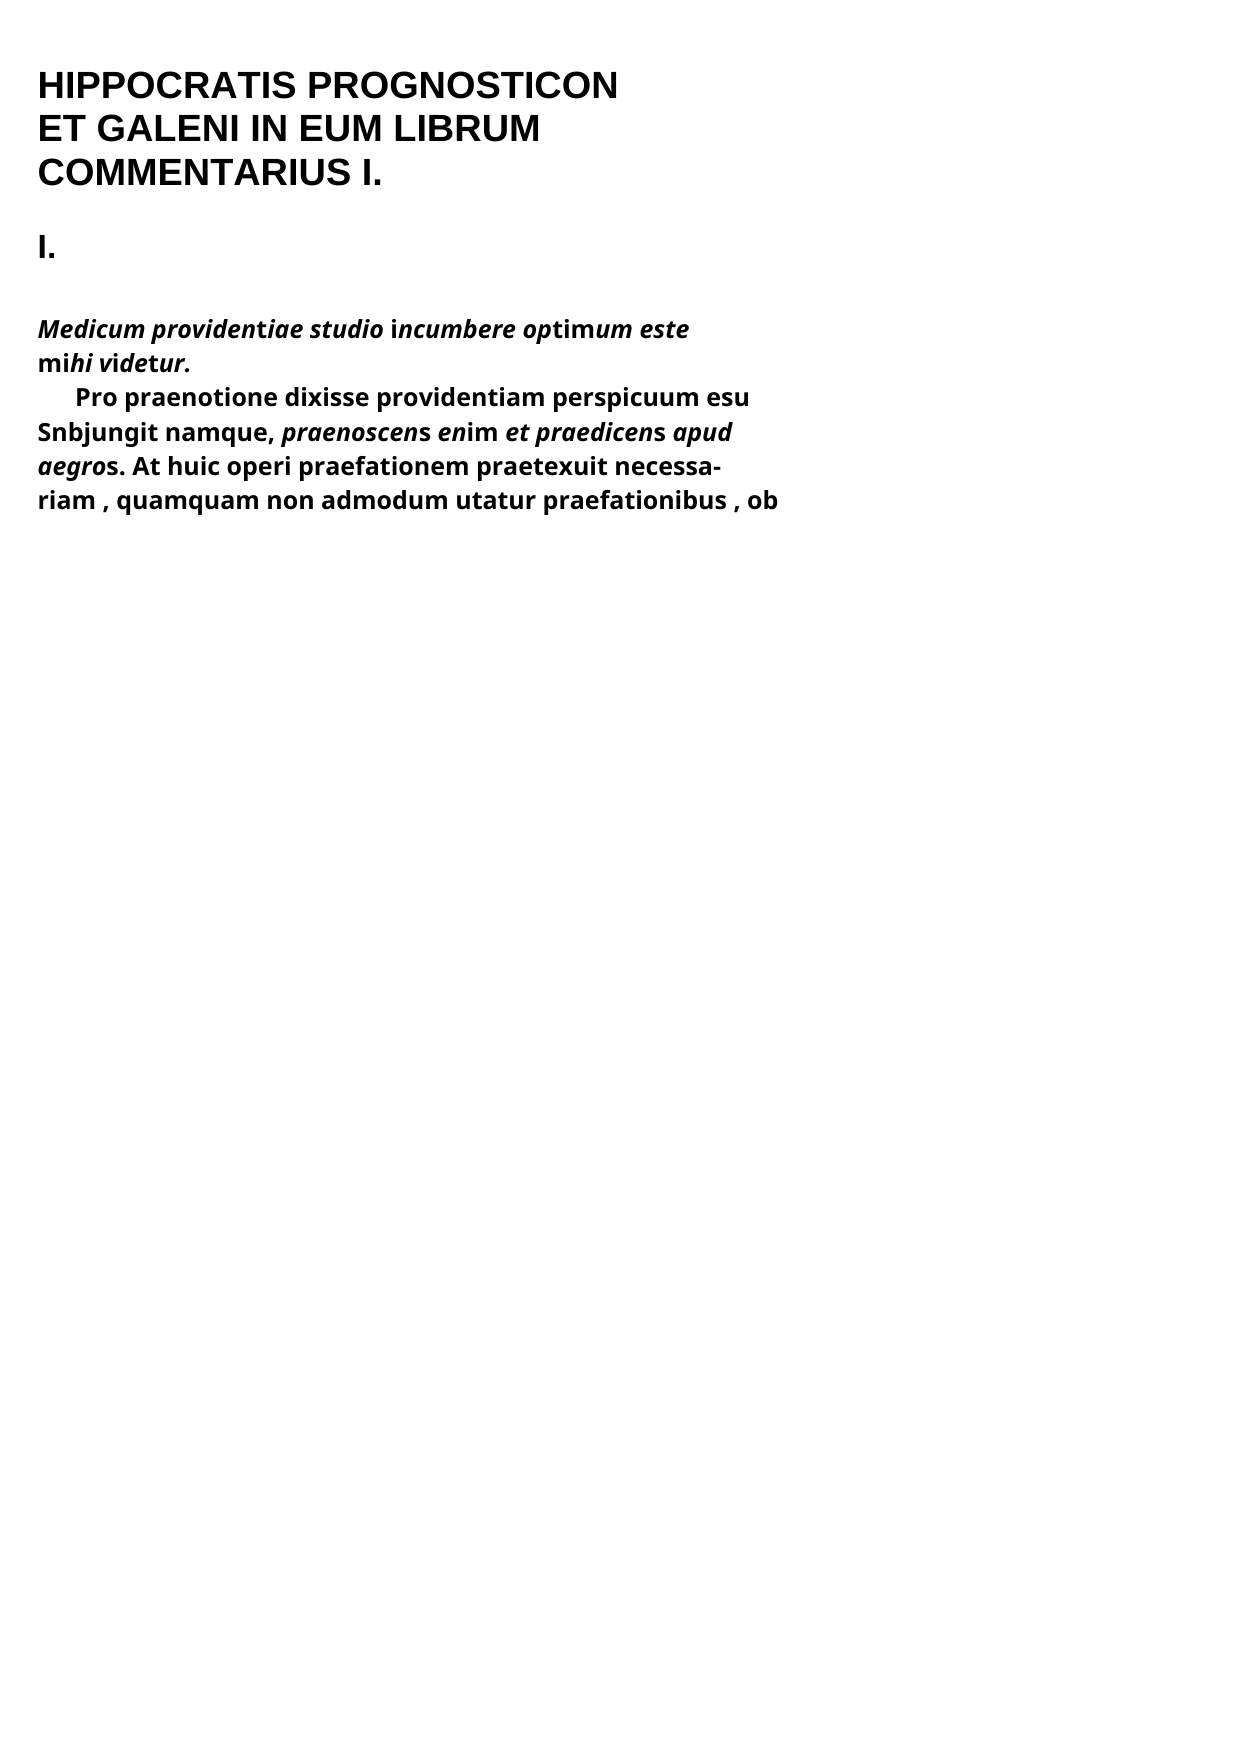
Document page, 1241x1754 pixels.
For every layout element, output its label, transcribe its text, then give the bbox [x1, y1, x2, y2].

subtitle HIPPOCRATIS PROGNOSTICON ET GALENI IN EUM LIBRUM COMMENTARIUS I. [37, 62, 1203, 193]
text Medicum providentiae studio incumbere optimum este mihi videtur. [37, 278, 1203, 380]
subtitle I. [37, 227, 1203, 265]
text Pro praenotione dixisse providentiam perspicuum esu Snbjungit namque, praenoscens enim et praedicens apud aegros. At huic operi praefationem praetexuit necessa- riam , quamquam non admodum utatur praefationibus , ob [37, 380, 1203, 516]
